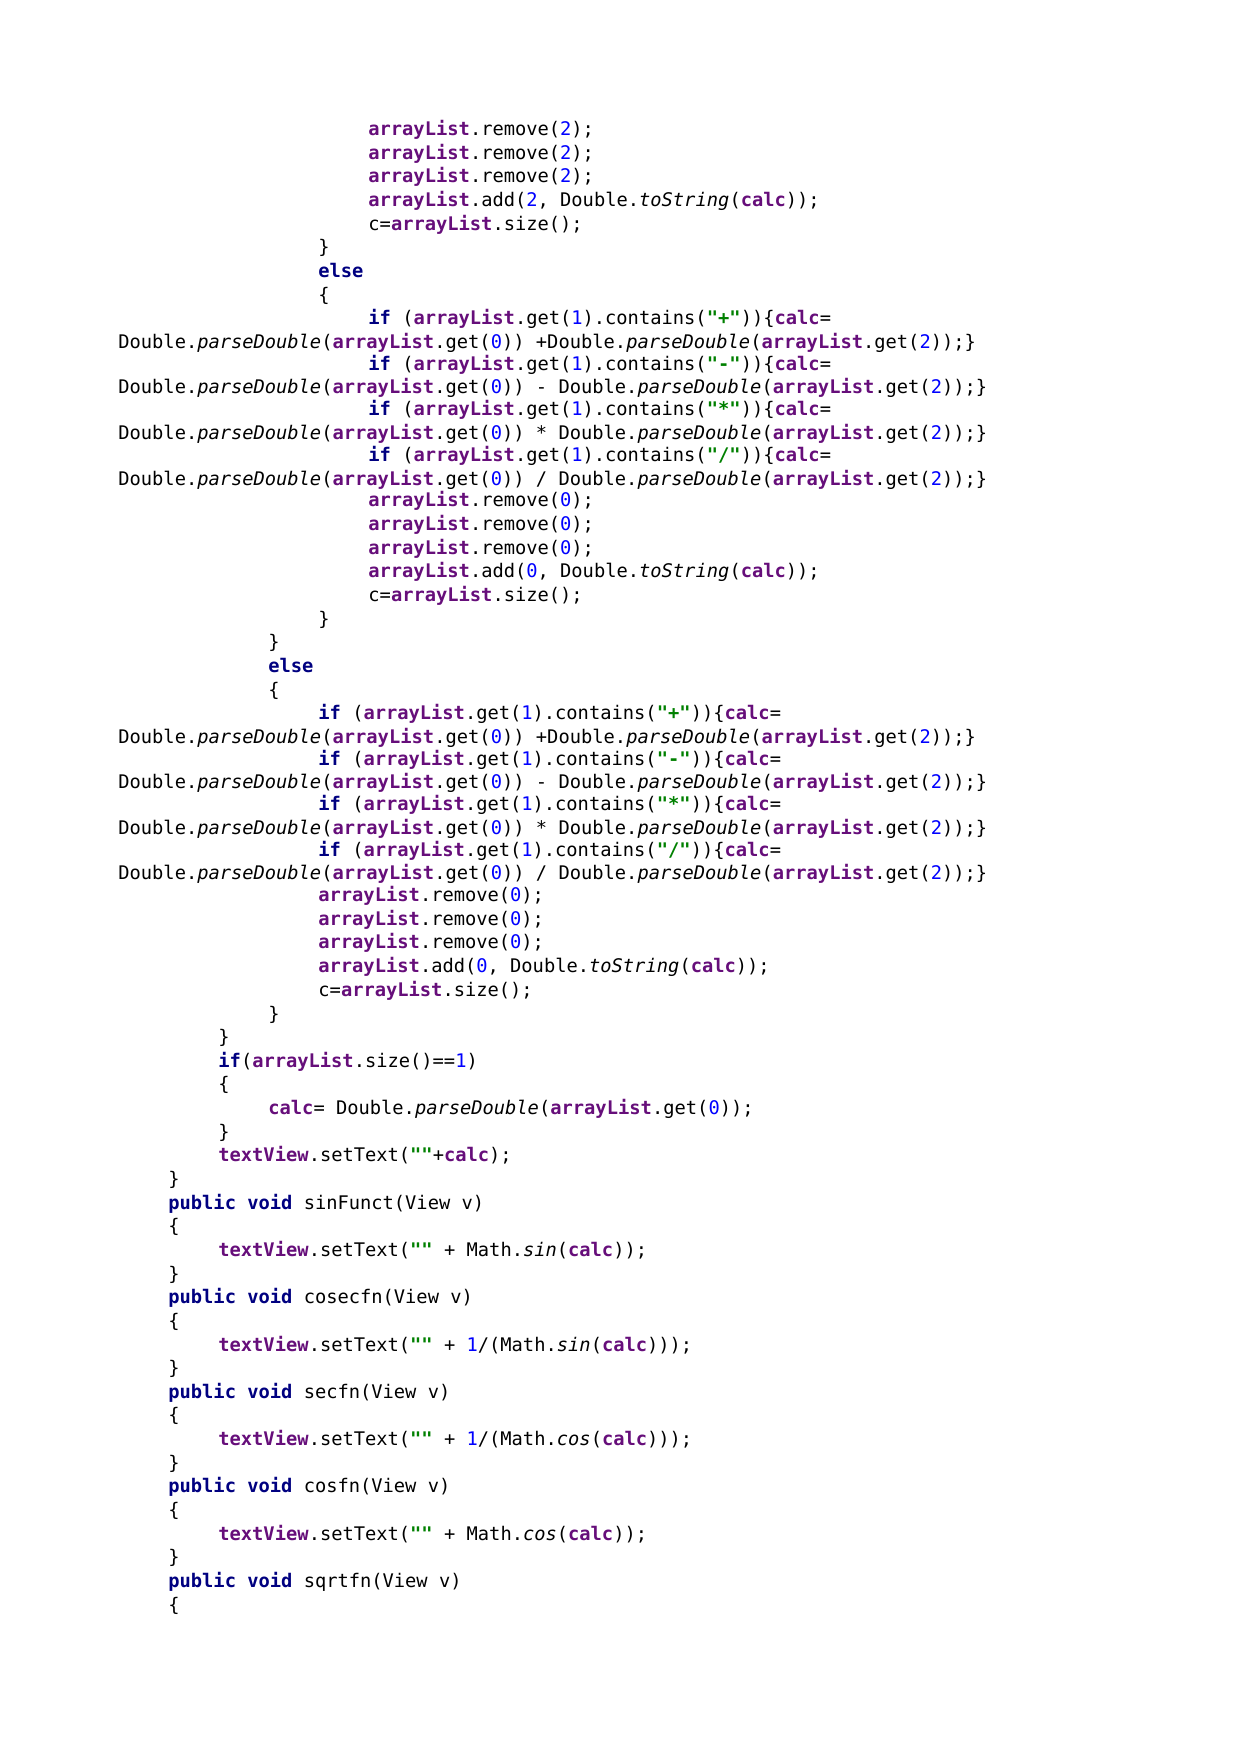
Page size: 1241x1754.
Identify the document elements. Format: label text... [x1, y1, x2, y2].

text } [118, 1263, 1122, 1286]
text } [118, 608, 1122, 631]
text textView.setText("" + Math.cos(calc)); [118, 1523, 1122, 1546]
text arrayList.remove(0); [118, 932, 1122, 955]
text { [118, 1215, 1122, 1239]
text } [118, 236, 1122, 260]
text { [118, 284, 1122, 307]
text arrayList.remove(0); [118, 489, 1122, 513]
text textView.setText("" + 1/(Math.cos(calc))); [118, 1428, 1122, 1452]
text if (arrayList.get(1).contains("+")){calc= Double.parseDouble(arrayList.get(0)) +Double.parseDouble(arrayList.get(2));} [118, 307, 1122, 353]
text arrayList.add(2, Double.toString(calc)); [118, 189, 1122, 213]
text { [118, 1594, 1122, 1617]
text } [118, 631, 1122, 655]
text arrayList.remove(2); [118, 165, 1122, 189]
text else [118, 655, 1122, 678]
text c=arrayList.size(); [118, 979, 1122, 1002]
text arrayList.remove(0); [118, 537, 1122, 560]
text { [118, 678, 1122, 702]
text textView.setText("" + 1/(Math.sin(calc))); [118, 1333, 1122, 1357]
text { [118, 1073, 1122, 1097]
text { [118, 1404, 1122, 1428]
text } [118, 1546, 1122, 1570]
text if (arrayList.get(1).contains("*")){calc= Double.parseDouble(arrayList.get(0)) * Double.parseDouble(arrayList.get(2));} [118, 398, 1122, 444]
text } [118, 1002, 1122, 1026]
text { [118, 1310, 1122, 1333]
text arrayList.remove(0); [118, 513, 1122, 537]
text public void cosecfn(View v) [118, 1286, 1122, 1310]
text arrayList.remove(2); [118, 118, 1122, 142]
text public void cosfn(View v) [118, 1475, 1122, 1499]
text arrayList.remove(2); [118, 142, 1122, 165]
text } [118, 1357, 1122, 1381]
text { [118, 1499, 1122, 1523]
text arrayList.remove(0); [118, 908, 1122, 932]
text } [118, 1452, 1122, 1475]
text textView.setText("" + Math.sin(calc)); [118, 1239, 1122, 1263]
text arrayList.add(0, Double.toString(calc)); [118, 955, 1122, 979]
text c=arrayList.size(); [118, 584, 1122, 608]
text if (arrayList.get(1).contains("-")){calc= Double.parseDouble(arrayList.get(0)) - Double.parseDouble(arrayList.get(2));} [118, 748, 1122, 793]
text c=arrayList.size(); [118, 213, 1122, 236]
text calc= Double.parseDouble(arrayList.get(0)); [118, 1097, 1122, 1121]
text arrayList.remove(0); [118, 884, 1122, 908]
text else [118, 260, 1122, 284]
text if (arrayList.get(1).contains("/")){calc= Double.parseDouble(arrayList.get(0)) / Double.parseDouble(arrayList.get(2));} [118, 444, 1122, 489]
text textView.setText(""+calc); [118, 1144, 1122, 1168]
text if(arrayList.size()==1) [118, 1050, 1122, 1073]
text } [118, 1168, 1122, 1192]
text if (arrayList.get(1).contains("/")){calc= Double.parseDouble(arrayList.get(0)) / Double.parseDouble(arrayList.get(2));} [118, 839, 1122, 884]
text public void secfn(View v) [118, 1381, 1122, 1404]
text if (arrayList.get(1).contains("-")){calc= Double.parseDouble(arrayList.get(0)) - Double.parseDouble(arrayList.get(2));} [118, 353, 1122, 398]
text if (arrayList.get(1).contains("*")){calc= Double.parseDouble(arrayList.get(0)) * Double.parseDouble(arrayList.get(2));} [118, 793, 1122, 839]
text public void sinFunct(View v) [118, 1192, 1122, 1215]
text public void sqrtfn(View v) [118, 1570, 1122, 1594]
text } [118, 1121, 1122, 1144]
text arrayList.add(0, Double.toString(calc)); [118, 560, 1122, 584]
text if (arrayList.get(1).contains("+")){calc= Double.parseDouble(arrayList.get(0)) +Double.parseDouble(arrayList.get(2));} [118, 702, 1122, 748]
text } [118, 1026, 1122, 1050]
